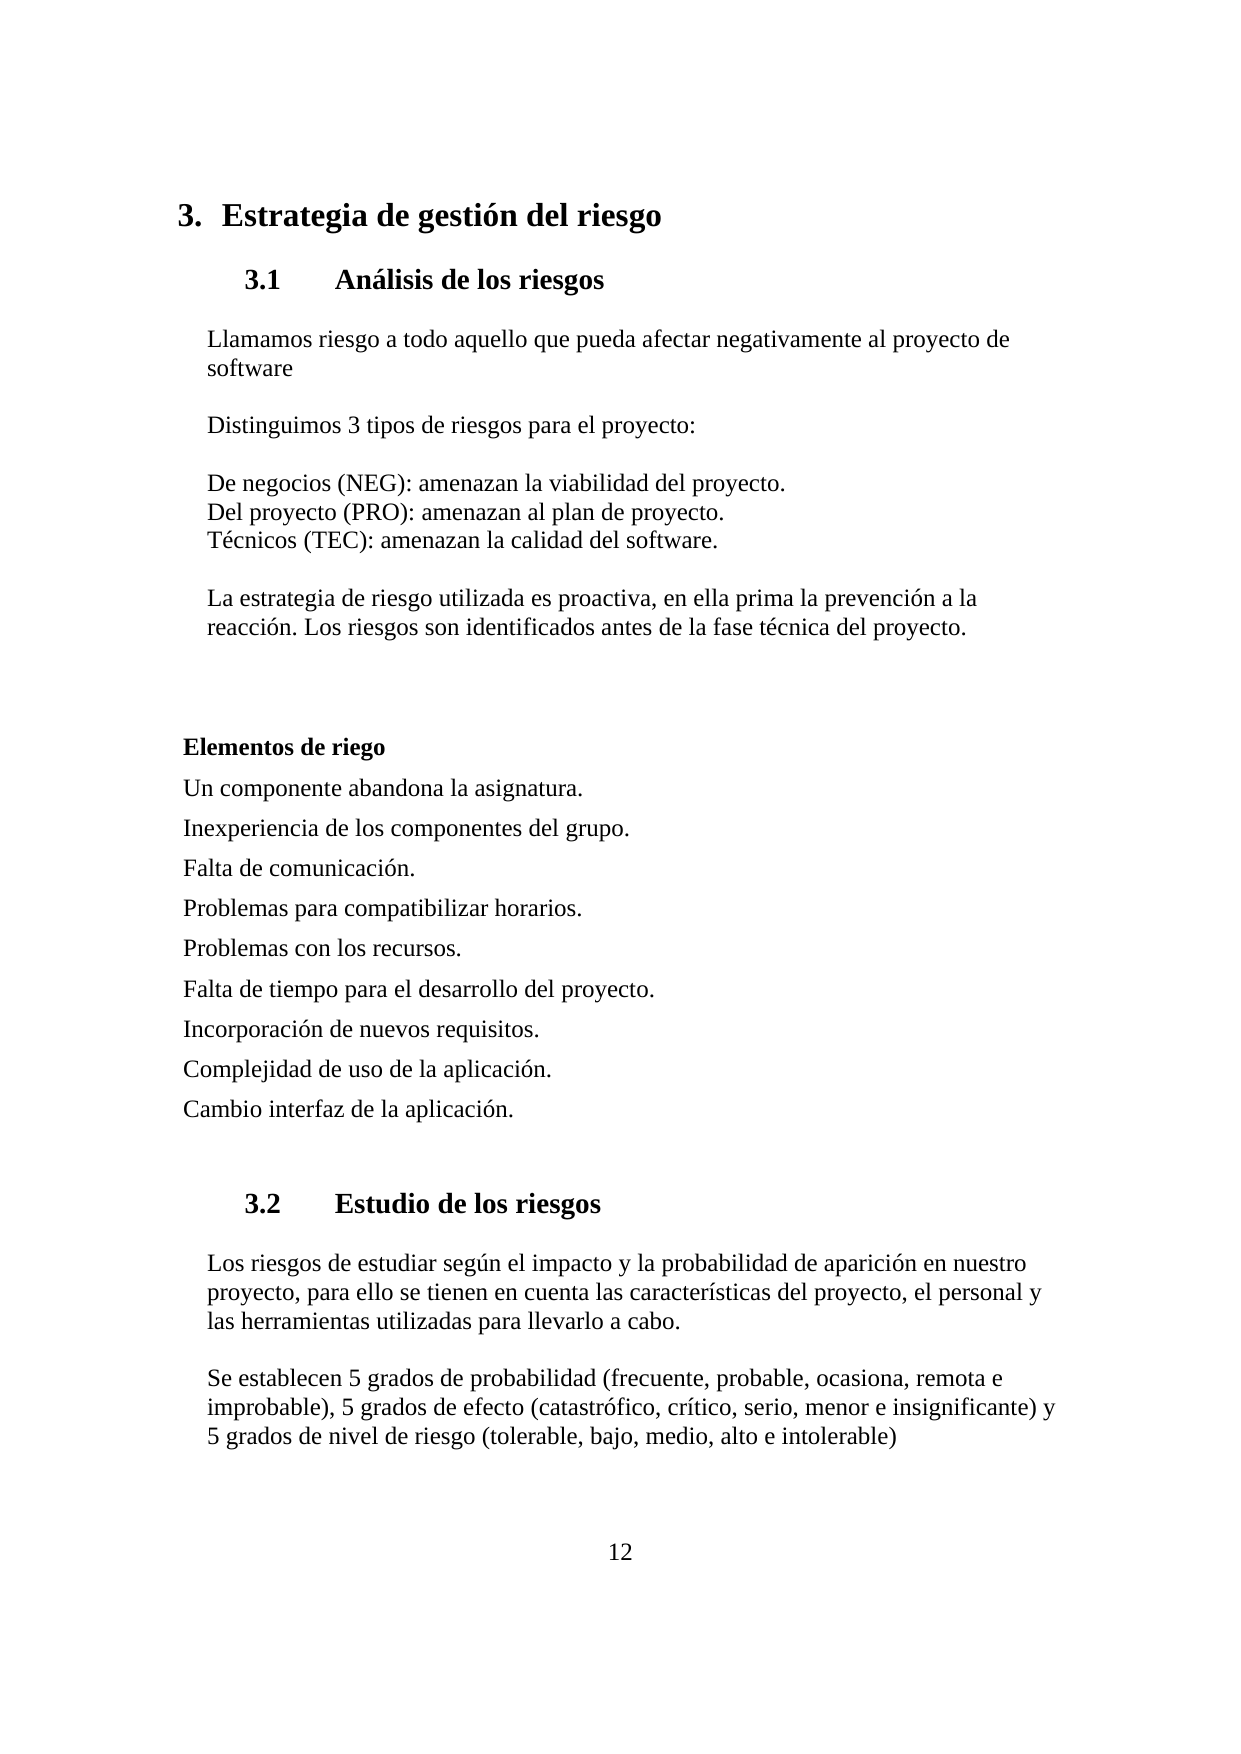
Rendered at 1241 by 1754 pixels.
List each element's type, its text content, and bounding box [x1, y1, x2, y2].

text De negocios (NEG): amenazan la viabilidad del proyecto. Del proyecto (PRO): amenazan al plan de proyecto. Técnicos (TEC): amenazan la calidad del software. La estrategia de riesgo utilizada es proactiva, en ella prima la prevención a la reacción. Los riesgos son identificados antes de la fase técnica del proyecto. [207, 468, 1063, 640]
list Análisis de los riesgos [244, 262, 1063, 295]
text Llamamos riesgo a todo aquello que pueda afectar negativamente al proyecto de software Distinguimos 3 tipos de riesgos para el proyecto: [207, 295, 1063, 468]
table_cell Falta de comunicación. [177, 847, 1063, 887]
table_cell Un componente abandona la asignatura. [177, 767, 1063, 807]
table_cell Falta de tiempo para el desarrollo del proyecto. [177, 968, 1063, 1008]
table_cell Problemas para compatibilizar horarios. [177, 888, 1063, 928]
table_cell Incorporación de nuevos requisitos. [177, 1008, 1063, 1048]
text Los riesgos de estudiar según el impacto y la probabilidad de aparición en nuestro proyecto, para ello se tienen en cuenta las características del proyecto, el personal y las herramientas utilizadas para llevarlo a cabo. Se establecen 5 grados de probabilidad (frecuente, probable, ocasiona, remota e improbable), 5 grados de efecto (catastrófico, crítico, serio, menor e insignificante) y 5 grados de nivel de riesgo (tolerable, bajo, medio, alto e intolerable) [207, 1248, 1063, 1450]
table_cell Problemas con los recursos. [177, 928, 1063, 968]
list Estrategia de gestión del riesgo [177, 195, 1063, 233]
table_cell Cambio interfaz de la aplicación. [177, 1089, 1063, 1129]
table_header Elementos de riego [177, 727, 1063, 767]
table_cell Complejidad de uso de la aplicación. [177, 1048, 1063, 1088]
table_cell Inexperiencia de los componentes del grupo. [177, 807, 1063, 847]
list Estudio de los riesgos [244, 1186, 1063, 1220]
